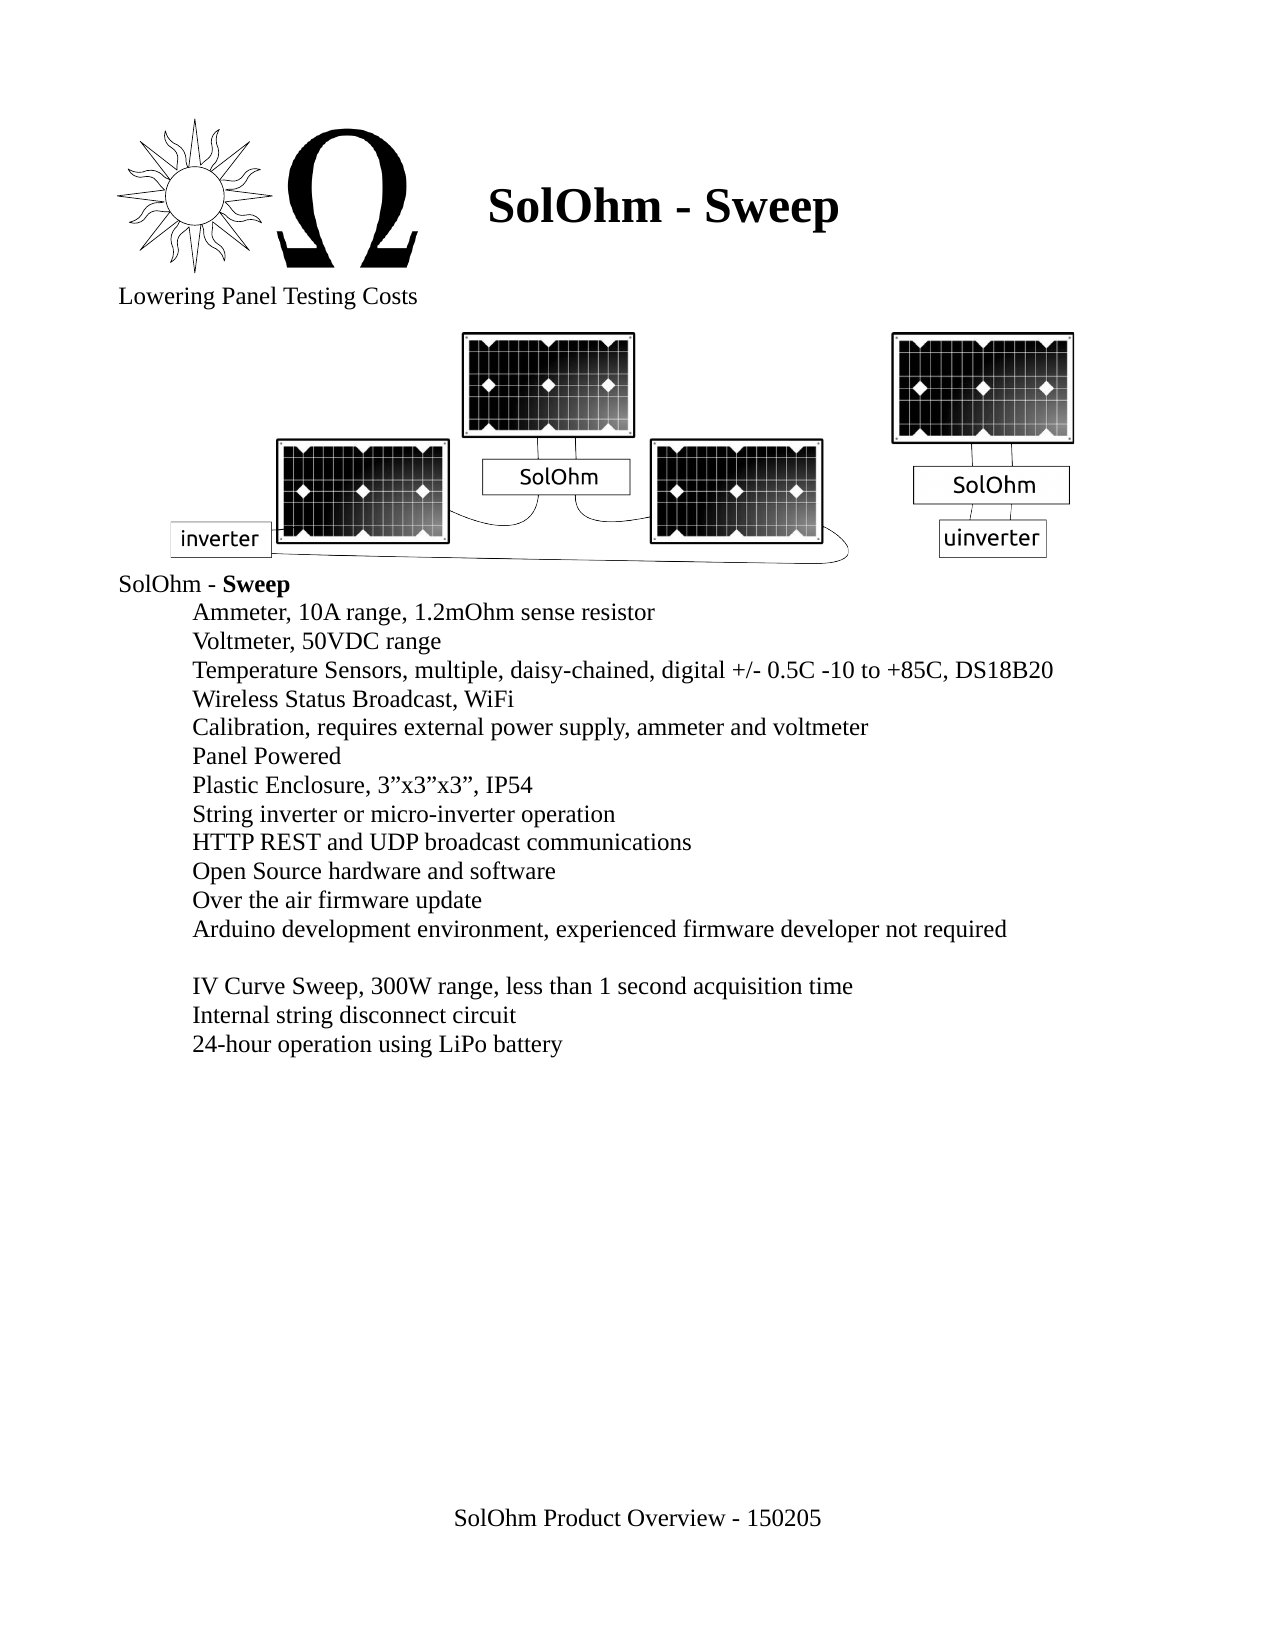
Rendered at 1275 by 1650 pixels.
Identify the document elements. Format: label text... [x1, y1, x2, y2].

text Plastic Enclosure, 3”x3”x3”, IP54 [118, 770, 1157, 799]
picture [891, 332, 1075, 558]
text Open Source hardware and software [118, 856, 1157, 885]
picture [272, 118, 422, 274]
text 24-hour operation using LiPo battery [118, 1029, 1157, 1057]
text [237, 176, 272, 195]
text HTTP REST and UDP broadcast communications [118, 827, 1157, 856]
text [118, 176, 162, 195]
picture [170, 332, 849, 564]
text Ammeter, 10A range, 1.2mOhm sense resistor [118, 597, 1157, 626]
text Wireless Status Broadcast, WiFi [118, 684, 1157, 712]
text Calibration, requires external power supply, ammeter and voltmeter [118, 712, 1157, 741]
text Over the air firmware update [118, 885, 1157, 914]
text Lowering Panel Testing Costs [118, 281, 1157, 310]
text SolOhm - Sweep [118, 569, 1157, 597]
text [224, 197, 272, 233]
text Voltmeter, 50VDC range [118, 626, 1157, 655]
text Arduino development environment, experienced firmware developer not required [118, 914, 1157, 942]
text String inverter or micro-inverter operation [118, 799, 1157, 827]
text SolOhm - Sweep [422, 176, 1157, 233]
text Internal string disconnect circuit [118, 1000, 1157, 1029]
text Temperature Sensors, multiple, daisy-chained, digital +/- 0.5C -10 to +85C, DS18B20 [118, 655, 1157, 684]
text [118, 197, 167, 233]
text IV Curve Sweep, 300W range, less than 1 second acquisition time [118, 971, 1157, 1000]
text Panel Powered [118, 741, 1157, 770]
